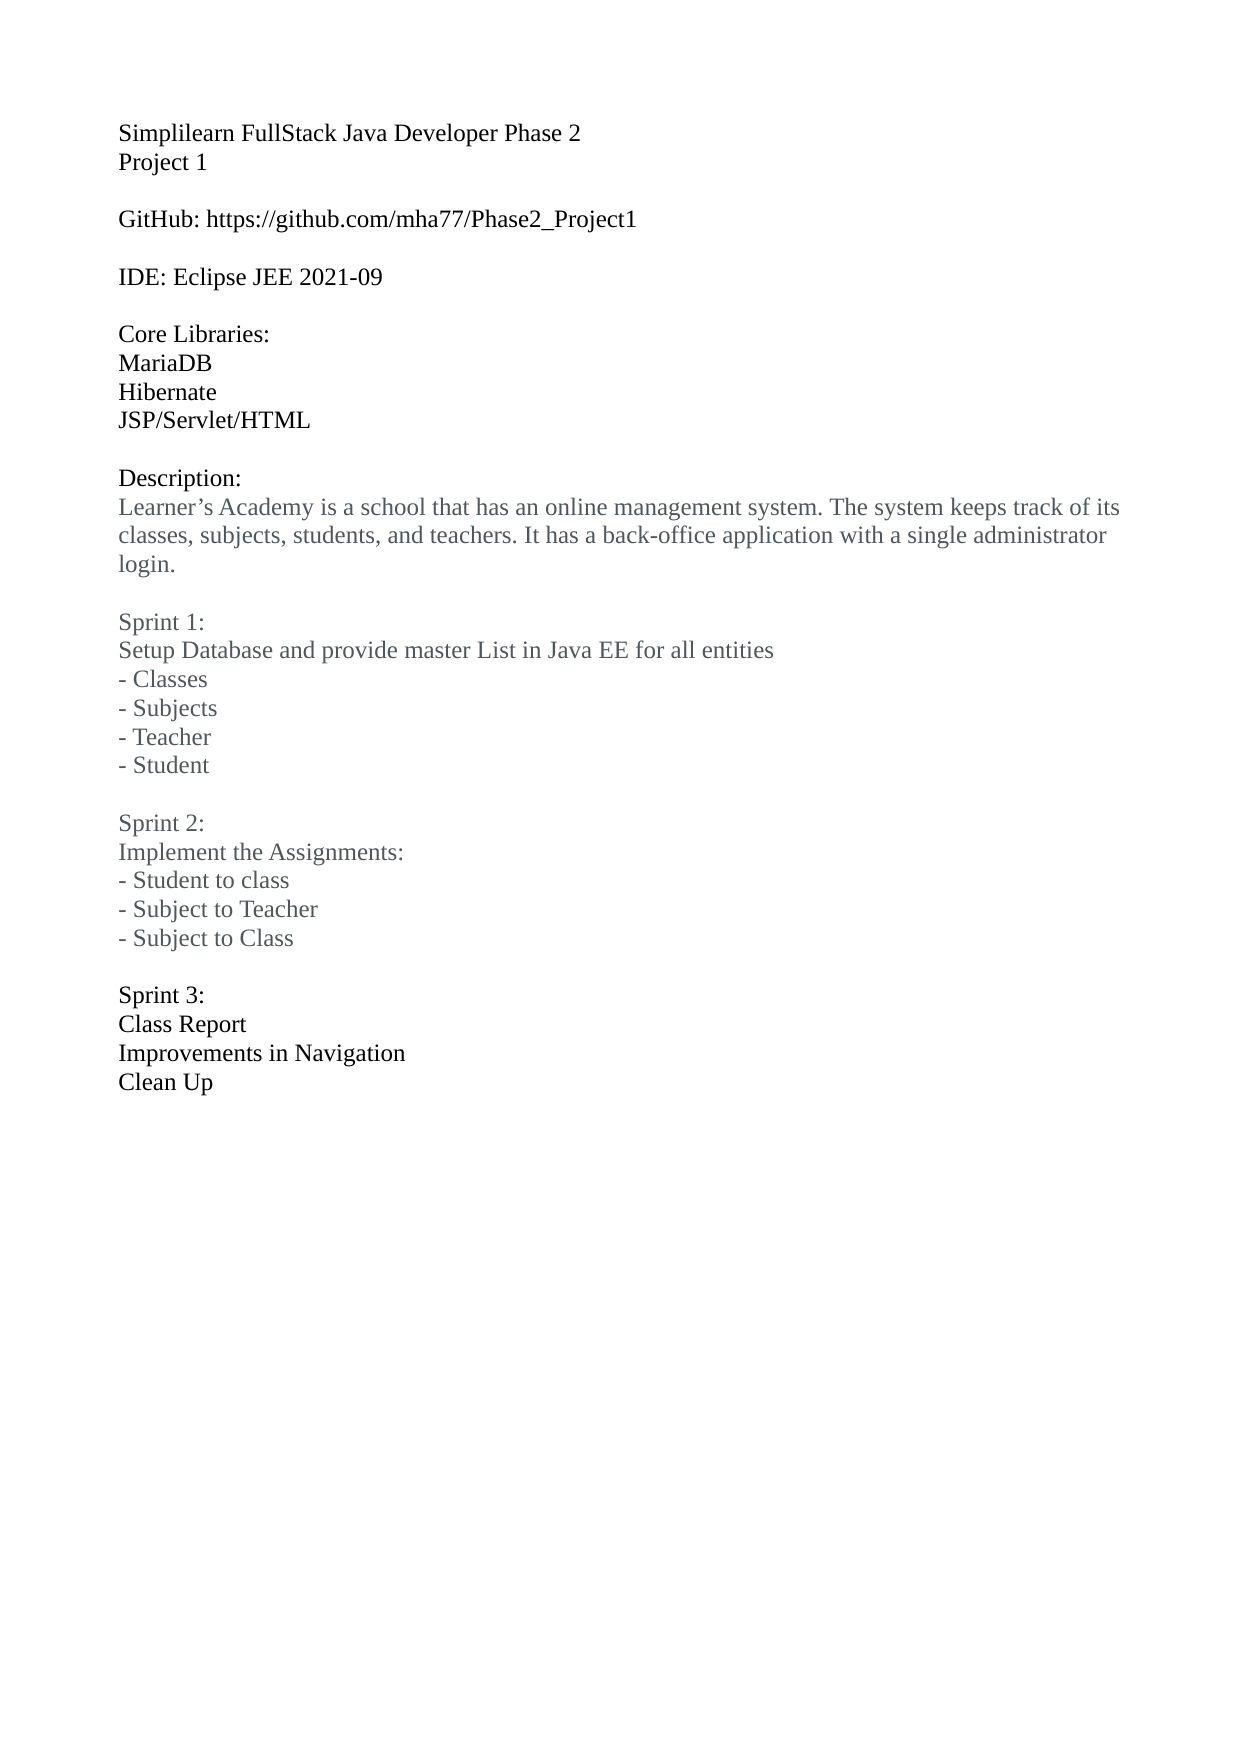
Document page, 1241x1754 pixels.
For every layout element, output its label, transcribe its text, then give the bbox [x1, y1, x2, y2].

text Sprint 3: [118, 981, 1122, 1009]
text - Student [118, 751, 1122, 779]
text Simplilearn FullStack Java Developer Phase 2 [118, 118, 1122, 147]
text - Subject to Teacher [118, 894, 1122, 923]
text - Teacher [118, 722, 1122, 751]
text JSP/Servlet/HTML [118, 406, 1122, 434]
text Hibernate [118, 377, 1122, 406]
text Project 1 [118, 147, 1122, 176]
text - Subjects [118, 693, 1122, 722]
text GitHub: https://github.com/mha77/Phase2_Project1 [118, 204, 1122, 233]
text - Student to class [118, 866, 1122, 894]
text Clean Up [118, 1067, 1122, 1096]
text - Subject to Class [118, 923, 1122, 952]
text IDE: Eclipse JEE 2021-09 [118, 262, 1122, 291]
text Improvements in Navigation [118, 1038, 1122, 1067]
text Setup Database and provide master List in Java EE for all entities [118, 636, 1122, 664]
text - Classes [118, 664, 1122, 693]
text Core Libraries: [118, 319, 1122, 348]
text Sprint 2: [118, 808, 1122, 837]
text Class Report [118, 1009, 1122, 1038]
text Description: [118, 463, 1122, 492]
text MariaDB [118, 348, 1122, 377]
text Sprint 1: [118, 607, 1122, 636]
text Learner’s Academy is a school that has an online management system. The system keeps track of its classes, subjects, students, and teachers. It has a back-office application with a single administrator login. [118, 492, 1122, 578]
text Implement the Assignments: [118, 837, 1122, 866]
